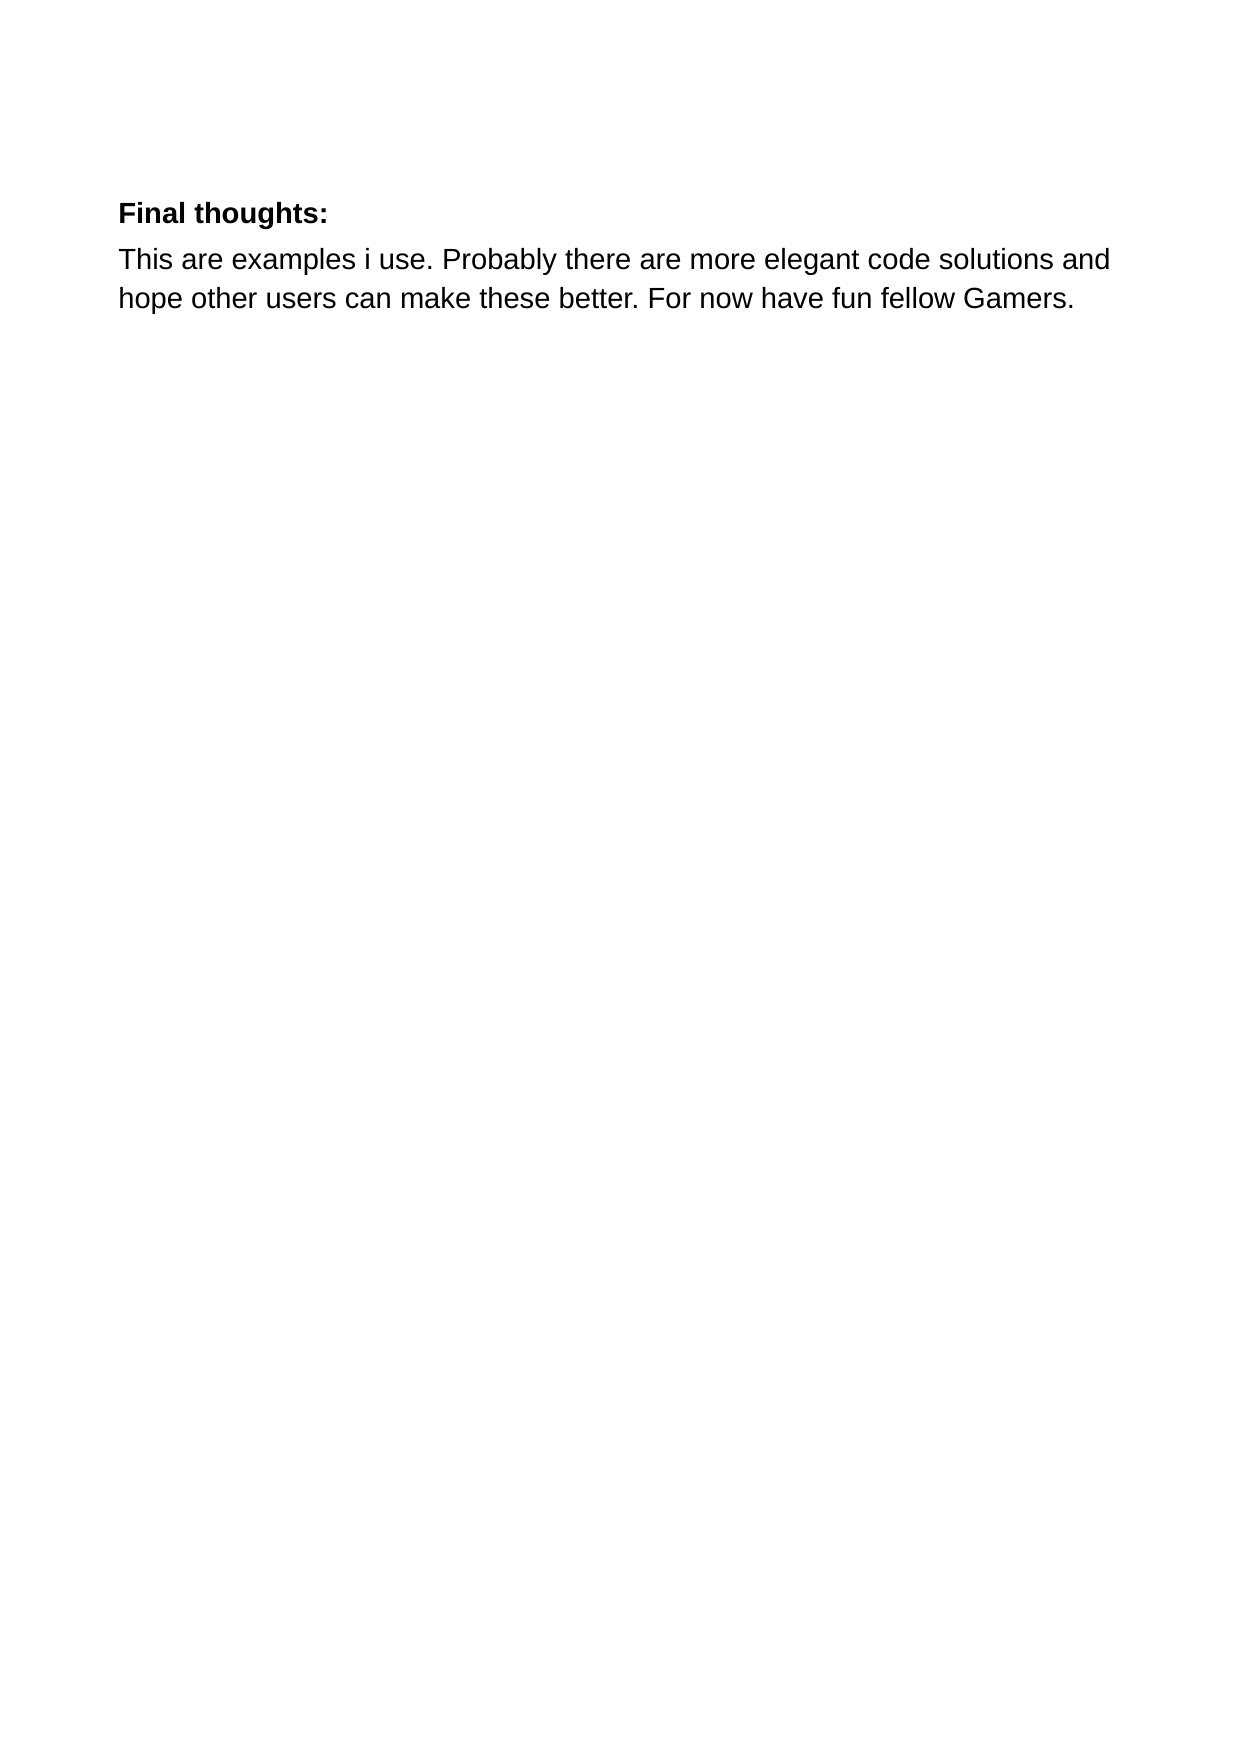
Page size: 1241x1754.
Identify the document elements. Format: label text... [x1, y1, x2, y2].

text This are examples i use. Probably there are more elegant code solutions and hope other users can make these better. For now have fun fellow Gamers. [118, 242, 1122, 314]
subtitle Final thoughts: [118, 196, 1122, 230]
